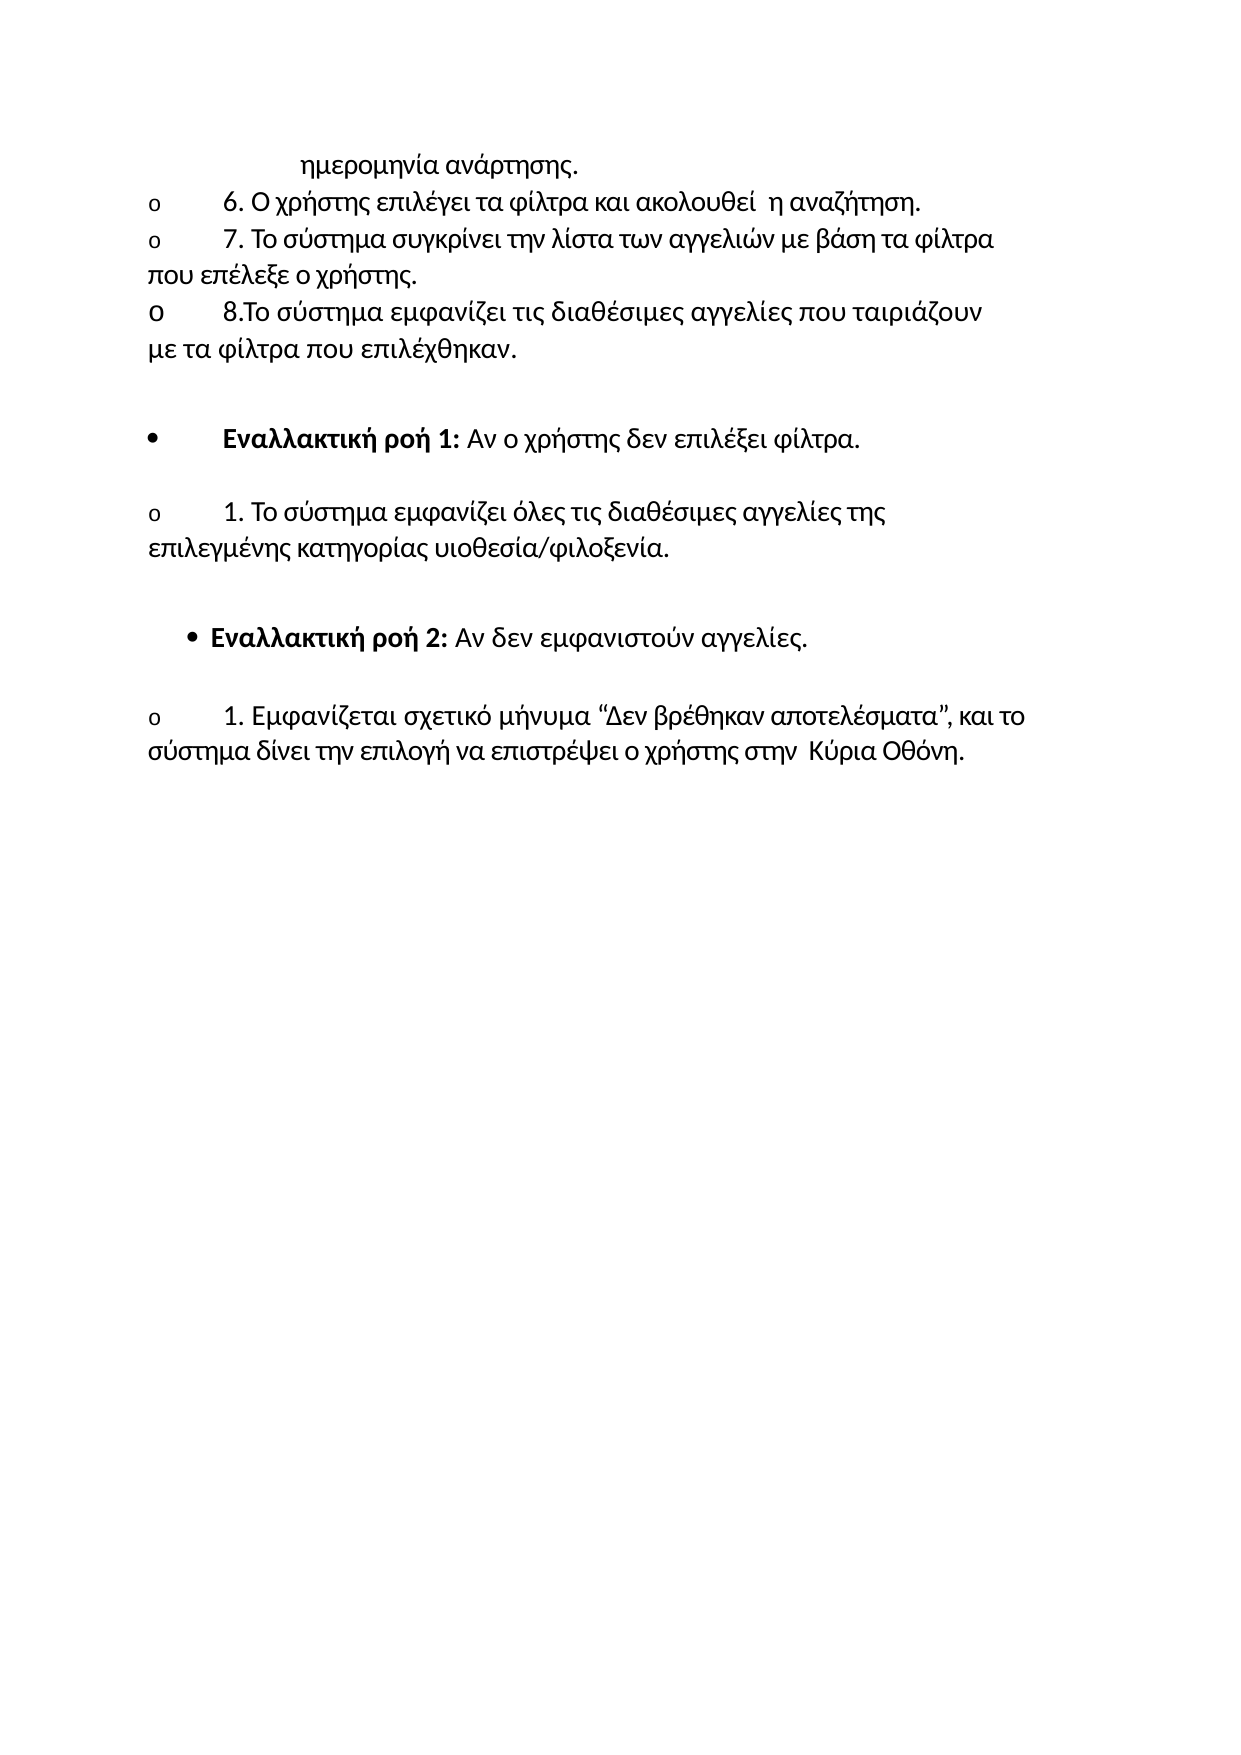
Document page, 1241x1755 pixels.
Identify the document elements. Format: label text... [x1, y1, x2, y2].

list Εναλλακτική ροή 1: Αν ο χρήστης δεν επιλέξει φίλτρα. [148, 420, 1051, 456]
list 1. Το σύστημα εμφανίζει όλες τις διαθέσιμες αγγελίες της επιλεγμένης κατηγορίας υιοθεσία/φιλοξενία. [148, 493, 965, 564]
list Εναλλακτική ροή 2: Αν δεν εμφανιστούν αγγελίες. [187, 619, 1093, 655]
list 6. Ο χρήστης επιλέγει τα φίλτρα και ακολουθεί η αναζήτηση. [148, 183, 1046, 219]
list 1. Εμφανίζεται σχετικό μήνυμα “Δεν βρέθηκαν αποτελέσματα”, και το σύστημα δίνει την επιλογή να επιστρέψει ο χρήστης στην Κύρια Οθόνη. [148, 697, 1083, 768]
list ημερομηνία ανάρτησης. [262, 146, 1093, 181]
list 7. Το σύστημα συγκρίνει την λίστα των αγγελιών με βάση τα φίλτρα που επέλεξε ο χρήστης. [148, 220, 997, 291]
list 8.Το σύστημα εμφανίζει τις διαθέσιμες αγγελίες που ταιριάζουν με τα φίλτρα που επιλέχθηκαν. [148, 293, 997, 365]
